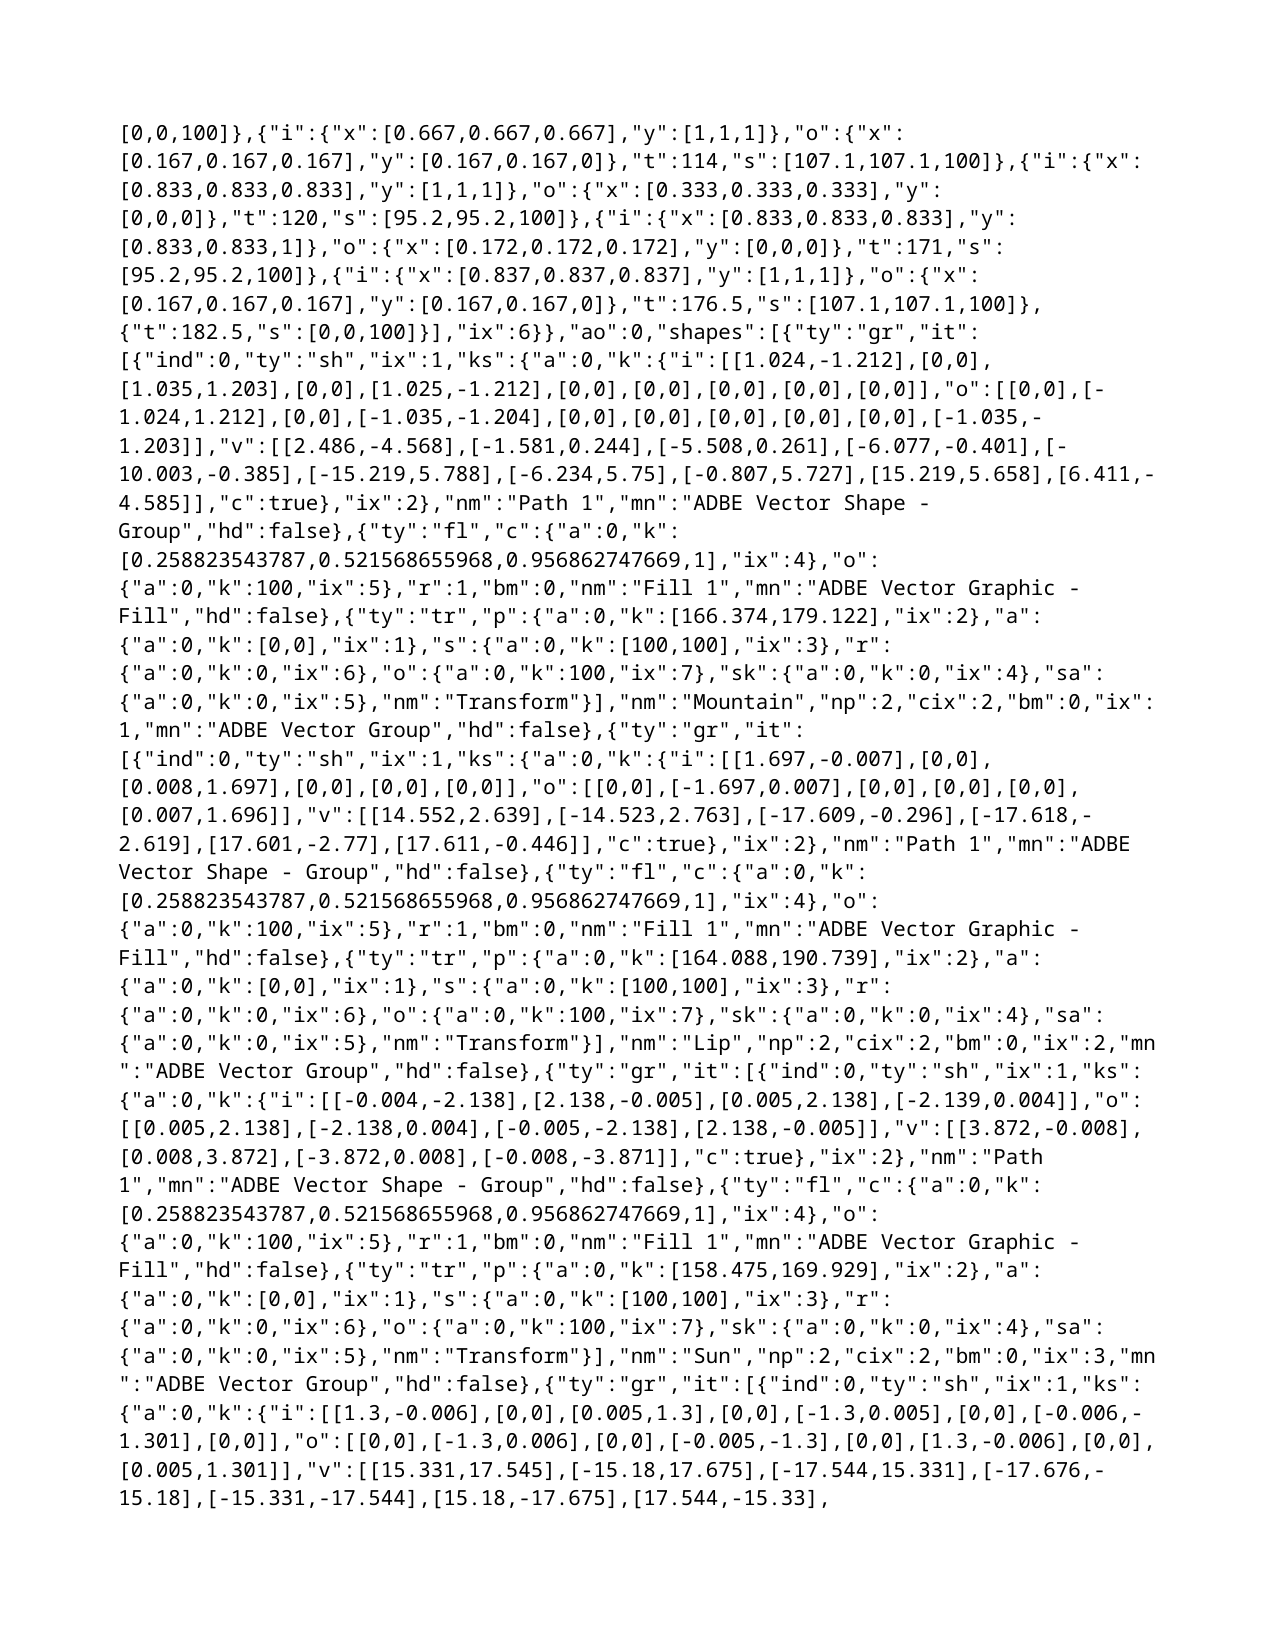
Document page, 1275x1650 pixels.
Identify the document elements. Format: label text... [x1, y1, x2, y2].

text [0,0,100]},{"i":{"x":[0.667,0.667,0.667],"y":[1,1,1]},"o":{"x":[0.167,0.167,0.167],"y":[0.167,0.167,0]},"t":114,"s":[107.1,107.1,100]},{"i":{"x":[0.833,0.833,0.833],"y":[1,1,1]},"o":{"x":[0.333,0.333,0.333],"y":[0,0,0]},"t":120,"s":[95.2,95.2,100]},{"i":{"x":[0.833,0.833,0.833],"y":[0.833,0.833,1]},"o":{"x":[0.172,0.172,0.172],"y":[0,0,0]},"t":171,"s":[95.2,95.2,100]},{"i":{"x":[0.837,0.837,0.837],"y":[1,1,1]},"o":{"x":[0.167,0.167,0.167],"y":[0.167,0.167,0]},"t":176.5,"s":[107.1,107.1,100]},{"t":182.5,"s":[0,0,100]}],"ix":6}},"ao":0,"shapes":[{"ty":"gr","it":[{"ind":0,"ty":"sh","ix":1,"ks":{"a":0,"k":{"i":[[1.024,-1.212],[0,0],[1.035,1.203],[0,0],[1.025,-1.212],[0,0],[0,0],[0,0],[0,0],[0,0]],"o":[[0,0],[-1.024,1.212],[0,0],[-1.035,-1.204],[0,0],[0,0],[0,0],[0,0],[0,0],[-1.035,-1.203]],"v":[[2.486,-4.568],[-1.581,0.244],[-5.508,0.261],[-6.077,-0.401],[-10.003,-0.385],[-15.219,5.788],[-6.234,5.75],[-0.807,5.727],[15.219,5.658],[6.411,-4.585]],"c":true},"ix":2},"nm":"Path 1","mn":"ADBE Vector Shape - Group","hd":false},{"ty":"fl","c":{"a":0,"k":[0.258823543787,0.521568655968,0.956862747669,1],"ix":4},"o":{"a":0,"k":100,"ix":5},"r":1,"bm":0,"nm":"Fill 1","mn":"ADBE Vector Graphic - Fill","hd":false},{"ty":"tr","p":{"a":0,"k":[166.374,179.122],"ix":2},"a":{"a":0,"k":[0,0],"ix":1},"s":{"a":0,"k":[100,100],"ix":3},"r":{"a":0,"k":0,"ix":6},"o":{"a":0,"k":100,"ix":7},"sk":{"a":0,"k":0,"ix":4},"sa":{"a":0,"k":0,"ix":5},"nm":"Transform"}],"nm":"Mountain","np":2,"cix":2,"bm":0,"ix":1,"mn":"ADBE Vector Group","hd":false},{"ty":"gr","it":[{"ind":0,"ty":"sh","ix":1,"ks":{"a":0,"k":{"i":[[1.697,-0.007],[0,0],[0.008,1.697],[0,0],[0,0],[0,0]],"o":[[0,0],[-1.697,0.007],[0,0],[0,0],[0,0],[0.007,1.696]],"v":[[14.552,2.639],[-14.523,2.763],[-17.609,-0.296],[-17.618,-2.619],[17.601,-2.77],[17.611,-0.446]],"c":true},"ix":2},"nm":"Path 1","mn":"ADBE Vector Shape - Group","hd":false},{"ty":"fl","c":{"a":0,"k":[0.258823543787,0.521568655968,0.956862747669,1],"ix":4},"o":{"a":0,"k":100,"ix":5},"r":1,"bm":0,"nm":"Fill 1","mn":"ADBE Vector Graphic - Fill","hd":false},{"ty":"tr","p":{"a":0,"k":[164.088,190.739],"ix":2},"a":{"a":0,"k":[0,0],"ix":1},"s":{"a":0,"k":[100,100],"ix":3},"r":{"a":0,"k":0,"ix":6},"o":{"a":0,"k":100,"ix":7},"sk":{"a":0,"k":0,"ix":4},"sa":{"a":0,"k":0,"ix":5},"nm":"Transform"}],"nm":"Lip","np":2,"cix":2,"bm":0,"ix":2,"mn":"ADBE Vector Group","hd":false},{"ty":"gr","it":[{"ind":0,"ty":"sh","ix":1,"ks":{"a":0,"k":{"i":[[-0.004,-2.138],[2.138,-0.005],[0.005,2.138],[-2.139,0.004]],"o":[[0.005,2.138],[-2.138,0.004],[-0.005,-2.138],[2.138,-0.005]],"v":[[3.872,-0.008],[0.008,3.872],[-3.872,0.008],[-0.008,-3.871]],"c":true},"ix":2},"nm":"Path 1","mn":"ADBE Vector Shape - Group","hd":false},{"ty":"fl","c":{"a":0,"k":[0.258823543787,0.521568655968,0.956862747669,1],"ix":4},"o":{"a":0,"k":100,"ix":5},"r":1,"bm":0,"nm":"Fill 1","mn":"ADBE Vector Graphic - Fill","hd":false},{"ty":"tr","p":{"a":0,"k":[158.475,169.929],"ix":2},"a":{"a":0,"k":[0,0],"ix":1},"s":{"a":0,"k":[100,100],"ix":3},"r":{"a":0,"k":0,"ix":6},"o":{"a":0,"k":100,"ix":7},"sk":{"a":0,"k":0,"ix":4},"sa":{"a":0,"k":0,"ix":5},"nm":"Transform"}],"nm":"Sun","np":2,"cix":2,"bm":0,"ix":3,"mn":"ADBE Vector Group","hd":false},{"ty":"gr","it":[{"ind":0,"ty":"sh","ix":1,"ks":{"a":0,"k":{"i":[[1.3,-0.006],[0,0],[0.005,1.3],[0,0],[-1.3,0.005],[0,0],[-0.006,-1.301],[0,0]],"o":[[0,0],[-1.3,0.006],[0,0],[-0.005,-1.3],[0,0],[1.3,-0.006],[0,0],[0.005,1.301]],"v":[[15.331,17.545],[-15.18,17.675],[-17.544,15.331],[-17.676,-15.18],[-15.331,-17.544],[15.18,-17.675],[17.544,-15.33], [118, 118, 1157, 1512]
